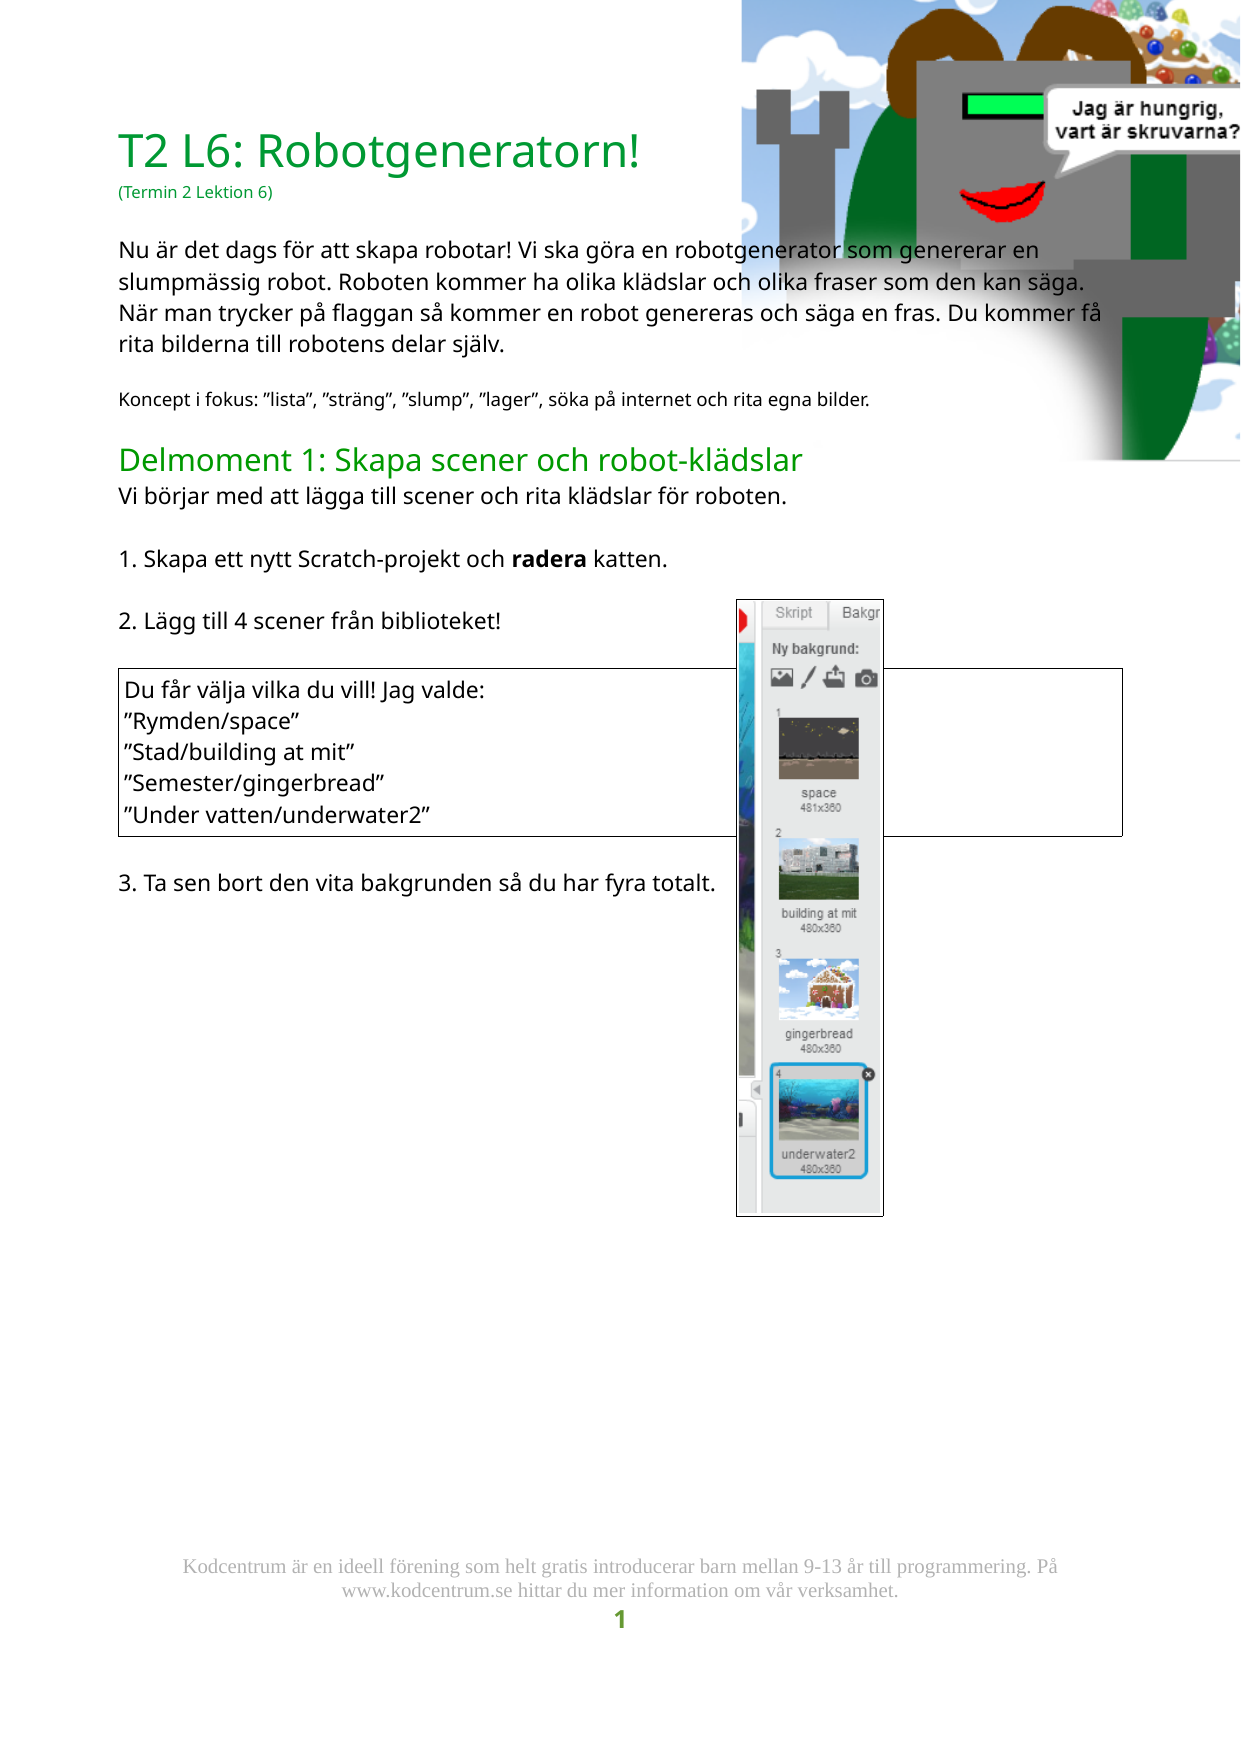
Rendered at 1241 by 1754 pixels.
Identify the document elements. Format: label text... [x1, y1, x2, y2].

text T2 L6: Robotgeneratorn! [118, 118, 741, 181]
picture [741, 0, 1241, 463]
text [884, 605, 1122, 637]
text Nu är det dags för att skapa robotar! Vi ska göra en robotgenerator som genererar en slumpmässig robot. Roboten kommer ha olika klädslar och olika fraser som den kan säga. När man trycker på flaggan så kommer en robot genereras och säga en fras. Du kommer få rita bilderna till robotens delar själv. [118, 234, 741, 359]
table_header Du får välja vilka du vill! Jag valde: ”Rymden/space” ”Stad/building at mit” ”Semester/gingerbread” ”Under vatten/underwater2” [119, 669, 736, 836]
text Delmoment 1: Skapa scener och robot-klädslar [118, 438, 1122, 480]
text Vi börjar med att lägga till scener och rita klädslar för roboten. [118, 480, 1122, 512]
text Koncept i fokus: ”lista”, ”sträng”, ”slump”, ”lager”, söka på internet och rita egna bilder. [118, 386, 741, 411]
text (Termin 2 Lektion 6) [118, 181, 741, 203]
table_header [884, 669, 1122, 836]
text 3. Ta sen bort den vita bakgrunden så du har fyra totalt. [118, 867, 736, 898]
picture [738, 601, 880, 1213]
text [884, 867, 1122, 898]
text 1. Skapa ett nytt Scratch-projekt och radera katten. [118, 543, 1122, 574]
text 2. Lägg till 4 scener från biblioteket! [118, 605, 736, 637]
